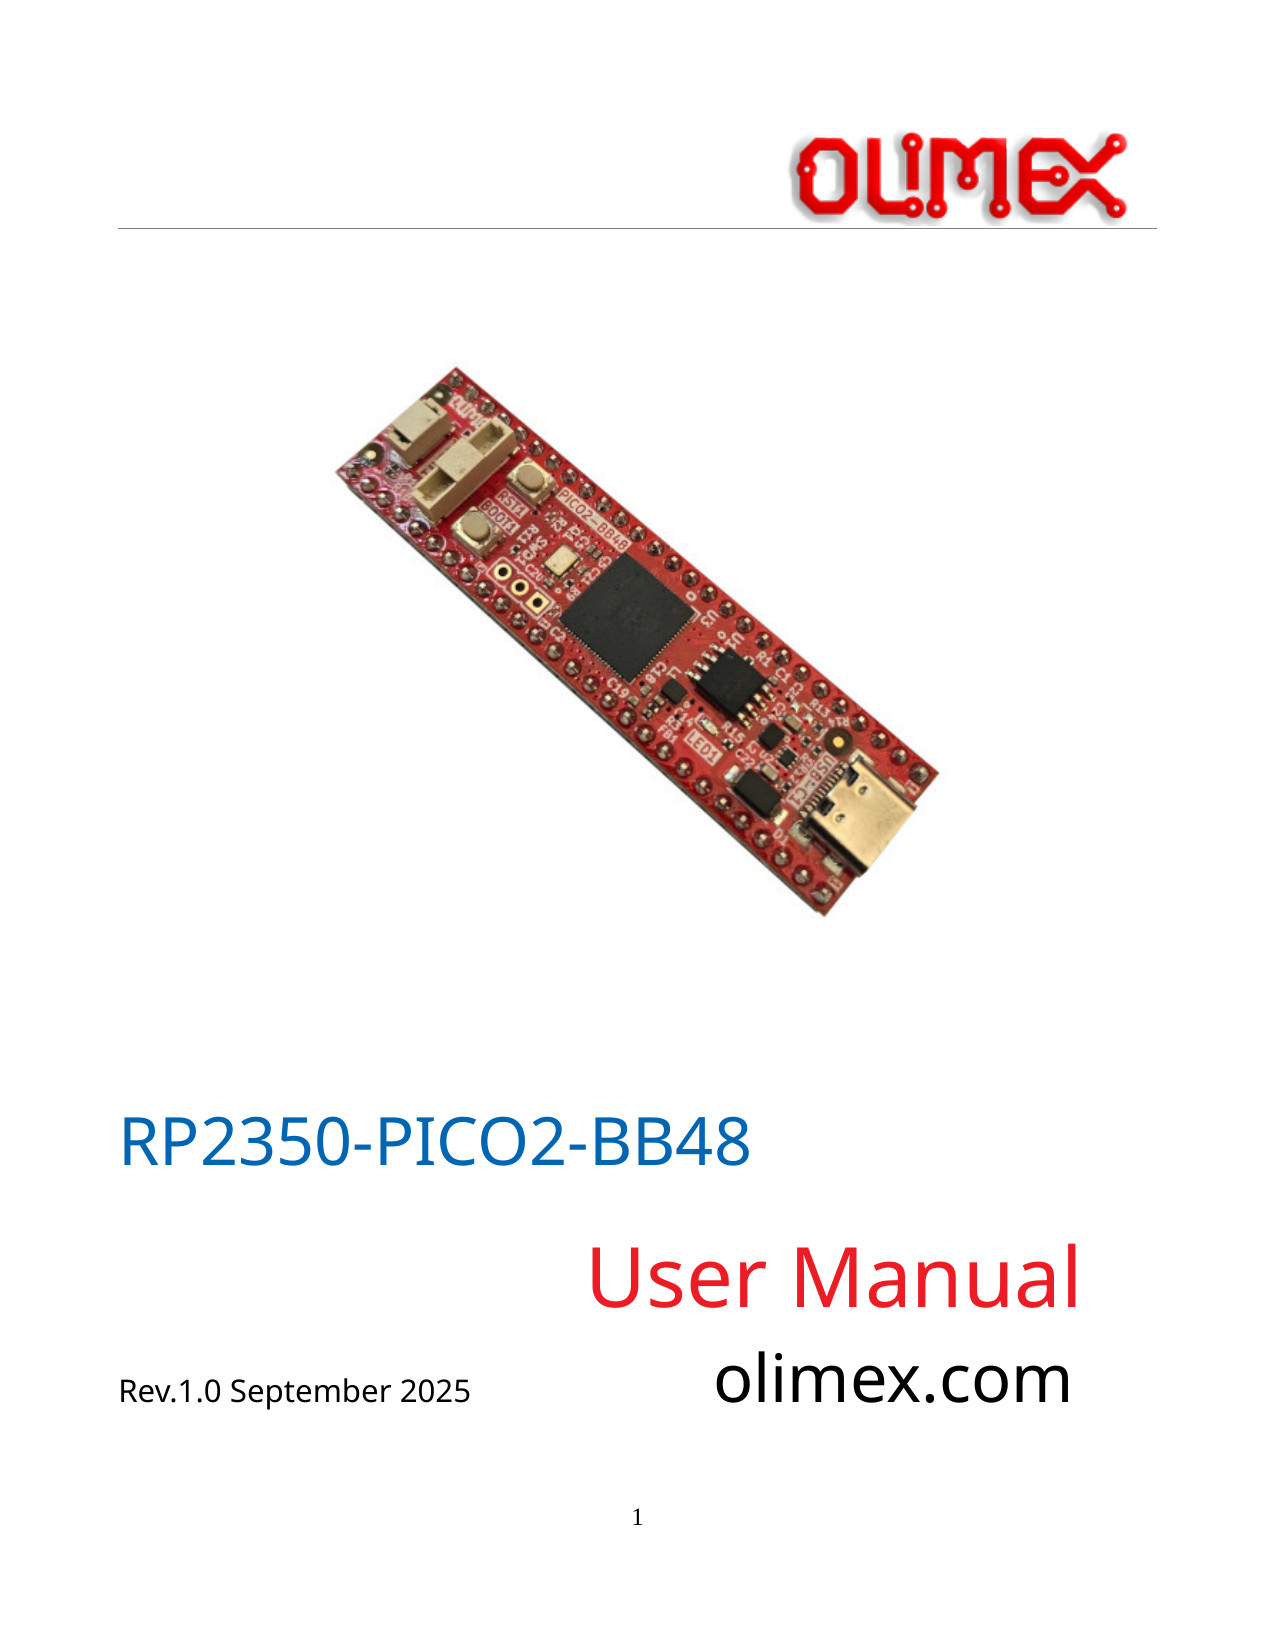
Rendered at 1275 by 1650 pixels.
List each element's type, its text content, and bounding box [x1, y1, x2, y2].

text RP2350-PICO2-BB48 [118, 1064, 1157, 1191]
text User Manual [118, 1206, 1157, 1333]
picture [775, 124, 1150, 226]
picture [252, 257, 1023, 1027]
text Rev.1.0 September 2025 olimex.com [118, 1347, 1157, 1416]
